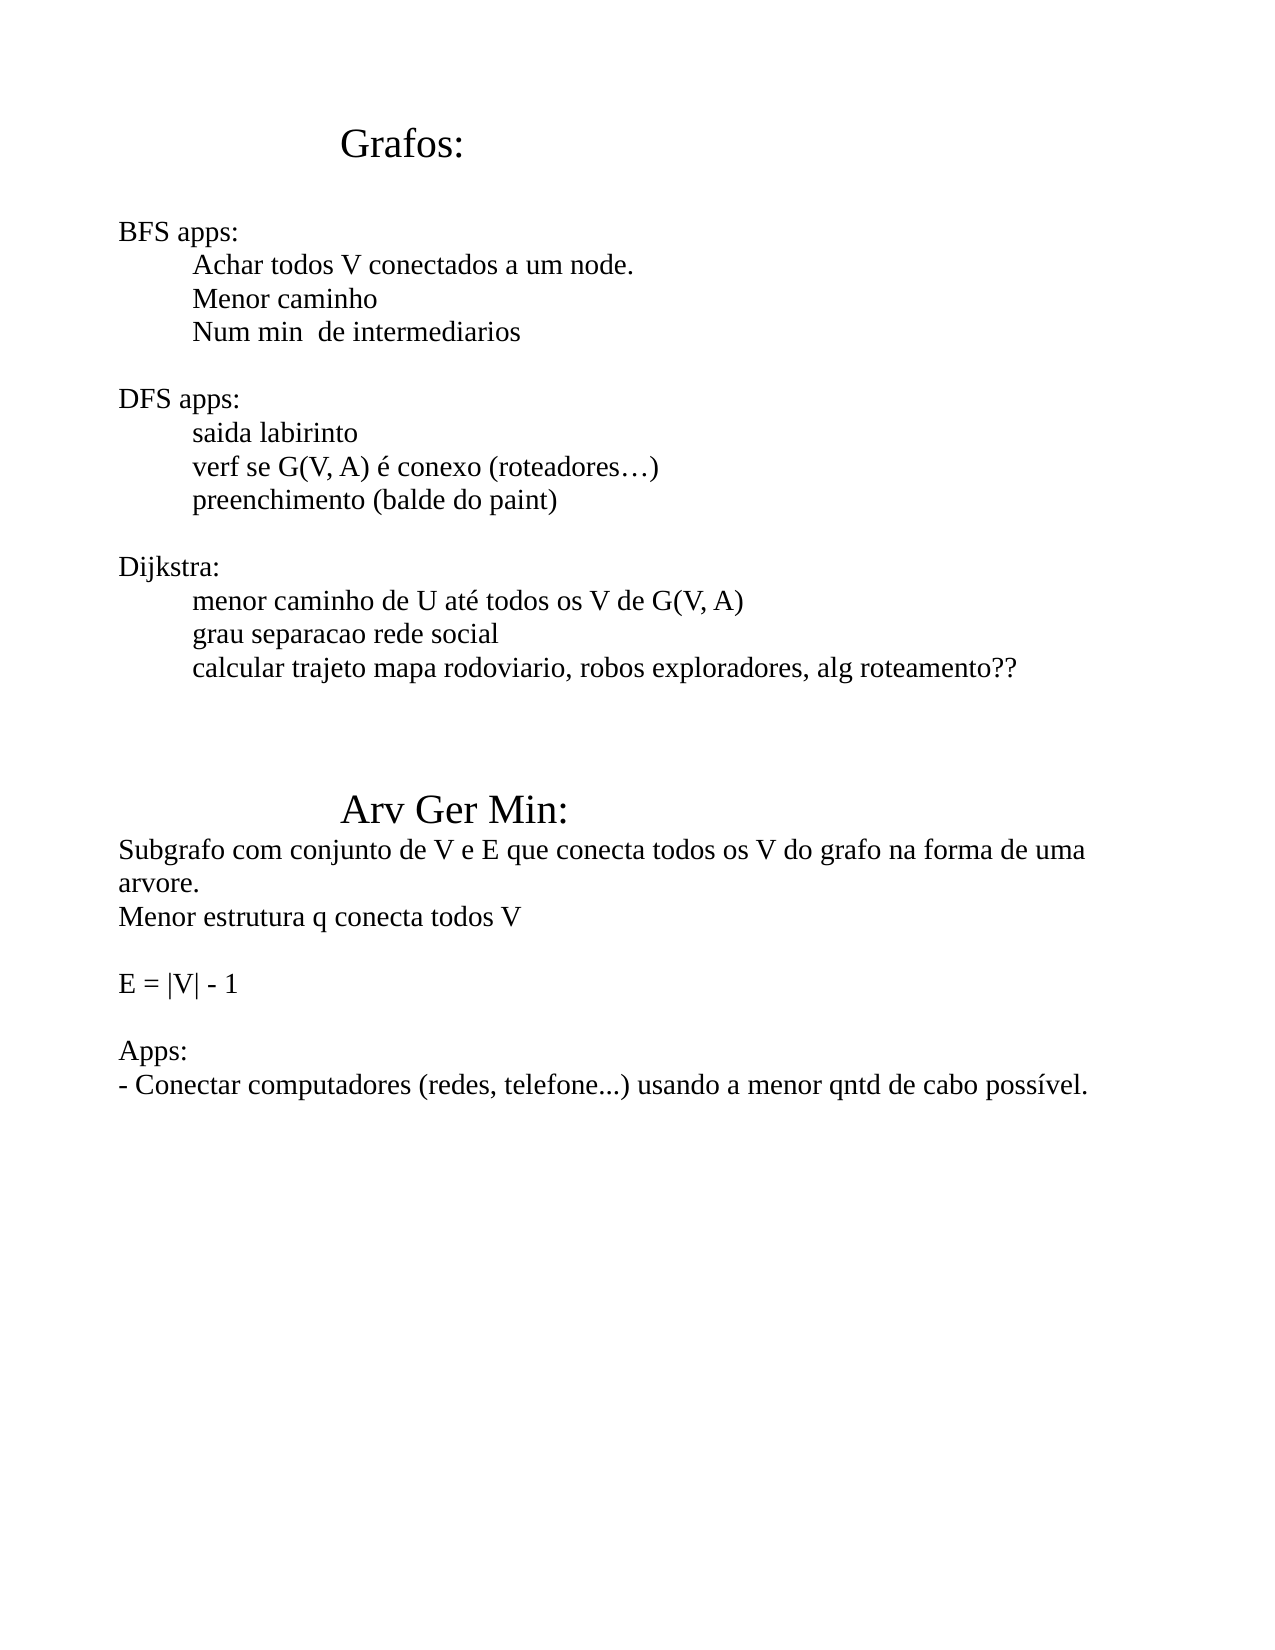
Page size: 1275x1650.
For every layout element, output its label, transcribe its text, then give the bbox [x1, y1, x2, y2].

text Achar todos V conectados a um node. [118, 247, 1157, 281]
text Arv Ger Min: [118, 784, 1157, 832]
text menor caminho de U até todos os V de G(V, A) [118, 583, 1157, 616]
text saida labirinto [118, 415, 1157, 449]
text Grafos: [118, 118, 1157, 166]
text Menor caminho [118, 281, 1157, 314]
text Dijkstra: [118, 549, 1157, 583]
text Subgrafo com conjunto de V e E que conecta todos os V do grafo na forma de uma arvore. [118, 832, 1157, 899]
text preenchimento (balde do paint) [118, 482, 1157, 516]
text verf se G(V, A) é conexo (roteadores…) [118, 449, 1157, 482]
text Menor estrutura q conecta todos V [118, 899, 1157, 933]
text Num min de intermediarios [118, 314, 1157, 348]
text BFS apps: [118, 214, 1157, 247]
text E = |V| - 1 [118, 966, 1157, 1000]
text grau separacao rede social [118, 616, 1157, 650]
text DFS apps: [118, 382, 1157, 415]
text Apps: [118, 1033, 1157, 1067]
text - Conectar computadores (redes, telefone...) usando a menor qntd de cabo possível. [118, 1067, 1157, 1100]
text calcular trajeto mapa rodoviario, robos exploradores, alg roteamento?? [118, 650, 1157, 683]
